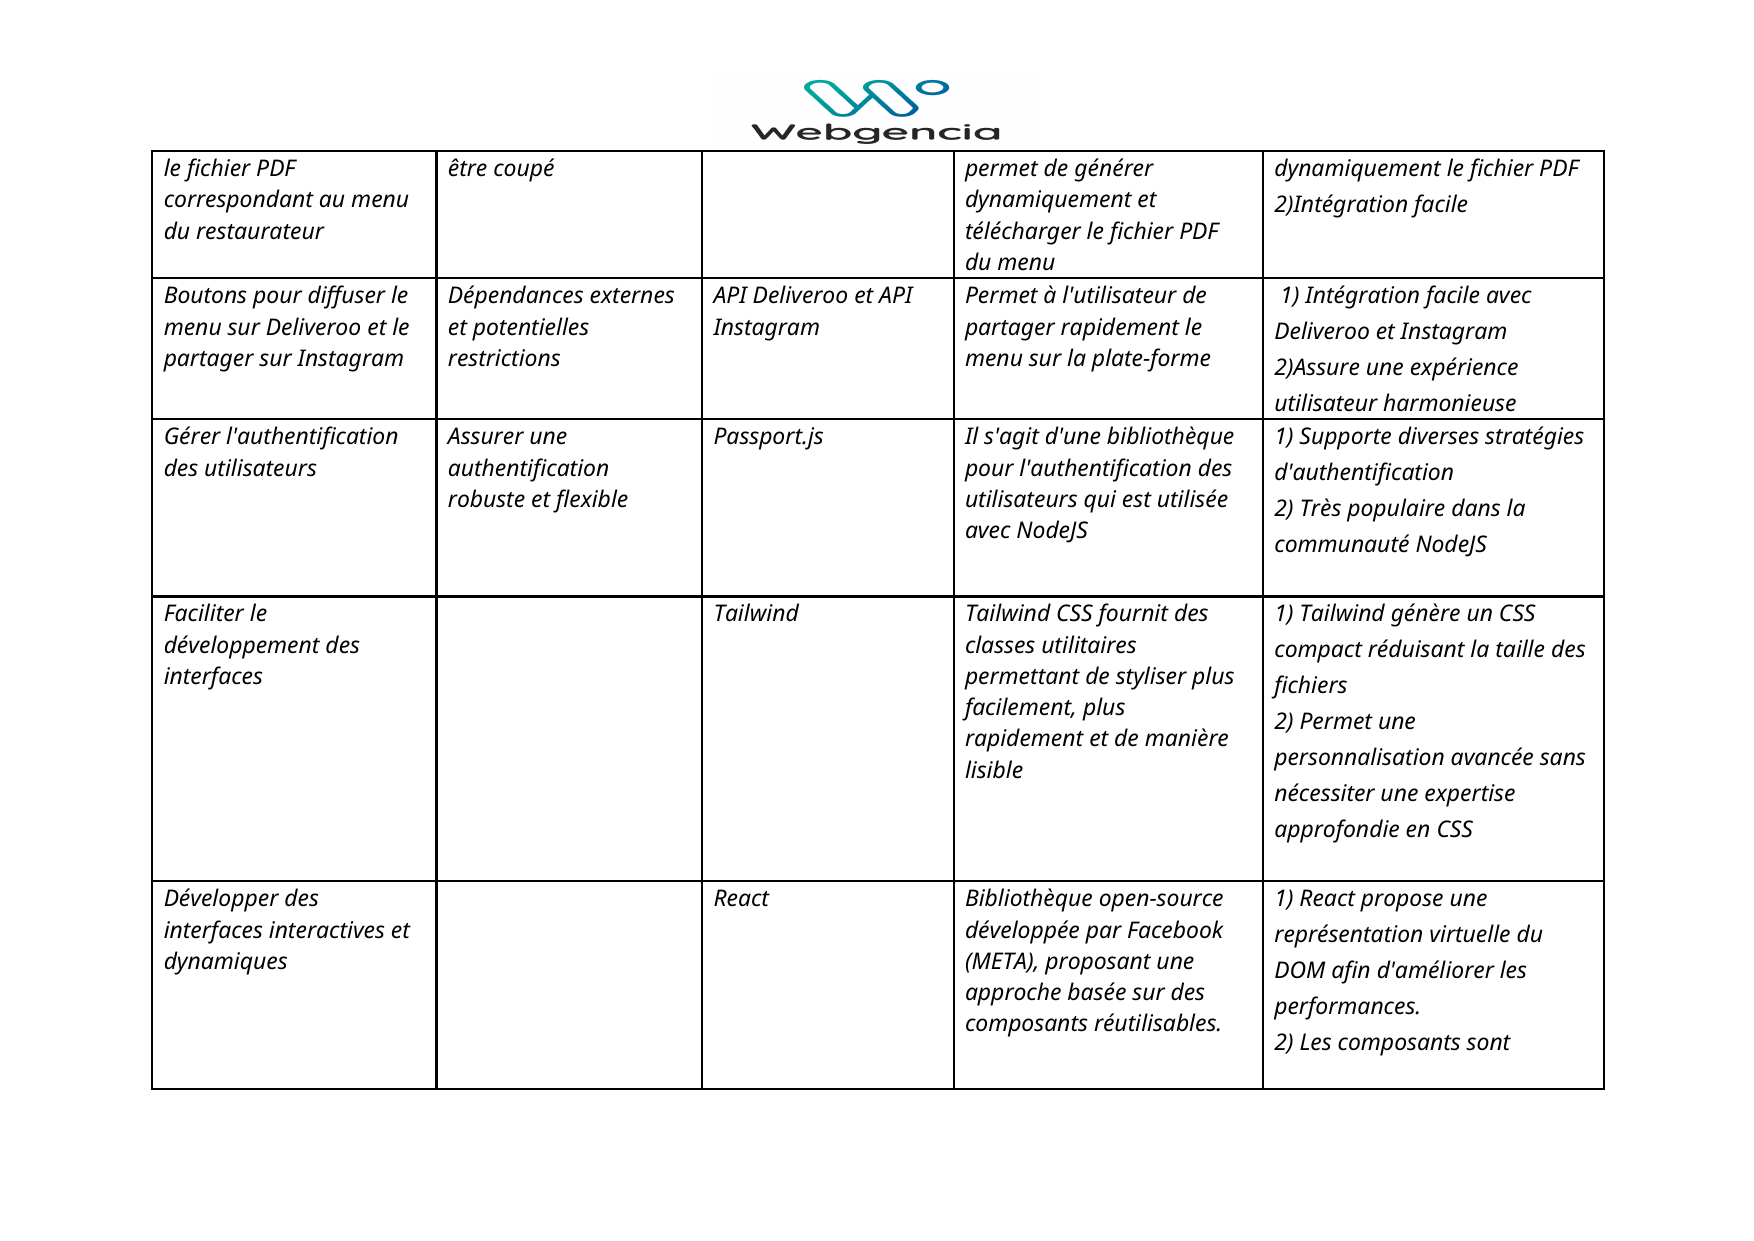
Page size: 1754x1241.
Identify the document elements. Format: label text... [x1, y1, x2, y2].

table_cell Dépendances externes et potentielles restrictions [438, 279, 701, 418]
table_cell [703, 152, 953, 277]
table_cell Passport.js [703, 420, 953, 595]
table_cell Gérer l'authentification des utilisateurs [153, 420, 435, 595]
table_cell React [703, 882, 953, 1088]
table_cell dynamiquement le fichier PDF 2)Intégration facile [1264, 152, 1603, 277]
picture [710, 75, 1043, 150]
table_cell être coupé [438, 152, 701, 277]
table_cell Permet à l'utilisateur de partager rapidement le menu sur la plate-forme [955, 279, 1262, 418]
table_cell 1) Intégration facile avec Deliveroo et Instagram 2)Assure une expérience utilisateur harmonieuse [1264, 279, 1603, 418]
table_cell Tailwind [703, 598, 953, 880]
table_cell Bibliothèque open-source développée par Facebook (META), proposant une approche basée sur des composants réutilisables. [955, 882, 1262, 1088]
table_cell Développer des interfaces interactives et dynamiques [153, 882, 435, 1088]
table_cell le fichier PDF correspondant au menu du restaurateur [153, 152, 435, 277]
table_cell Tailwind CSS fournit des classes utilitaires permettant de styliser plus facilement, plus rapidement et de manière lisible [955, 598, 1262, 880]
table_cell [438, 598, 701, 880]
table_cell Il s'agit d'une bibliothèque pour l'authentification des utilisateurs qui est utilisée avec NodeJS [955, 420, 1262, 595]
table_cell 1) Supporte diverses stratégies d'authentification 2) Très populaire dans la communauté NodeJS [1264, 420, 1603, 595]
table_cell Assurer une authentification robuste et flexible [438, 420, 701, 595]
table_cell permet de générer dynamiquement et télécharger le fichier PDF du menu [955, 152, 1262, 277]
table_cell Faciliter le développement des interfaces [153, 598, 435, 880]
table_cell API Deliveroo et API Instagram [703, 279, 953, 418]
table_cell 1) React propose une représentation virtuelle du DOM afin d'améliorer les performances. 2) Les composants sont [1264, 882, 1603, 1088]
table_cell 1) Tailwind génère un CSS compact réduisant la taille des fichiers 2) Permet une personnalisation avancée sans nécessiter une expertise approfondie en CSS [1264, 598, 1603, 880]
table_cell Boutons pour diffuser le menu sur Deliveroo et le partager sur Instagram [153, 279, 435, 418]
table_cell [438, 882, 701, 1088]
